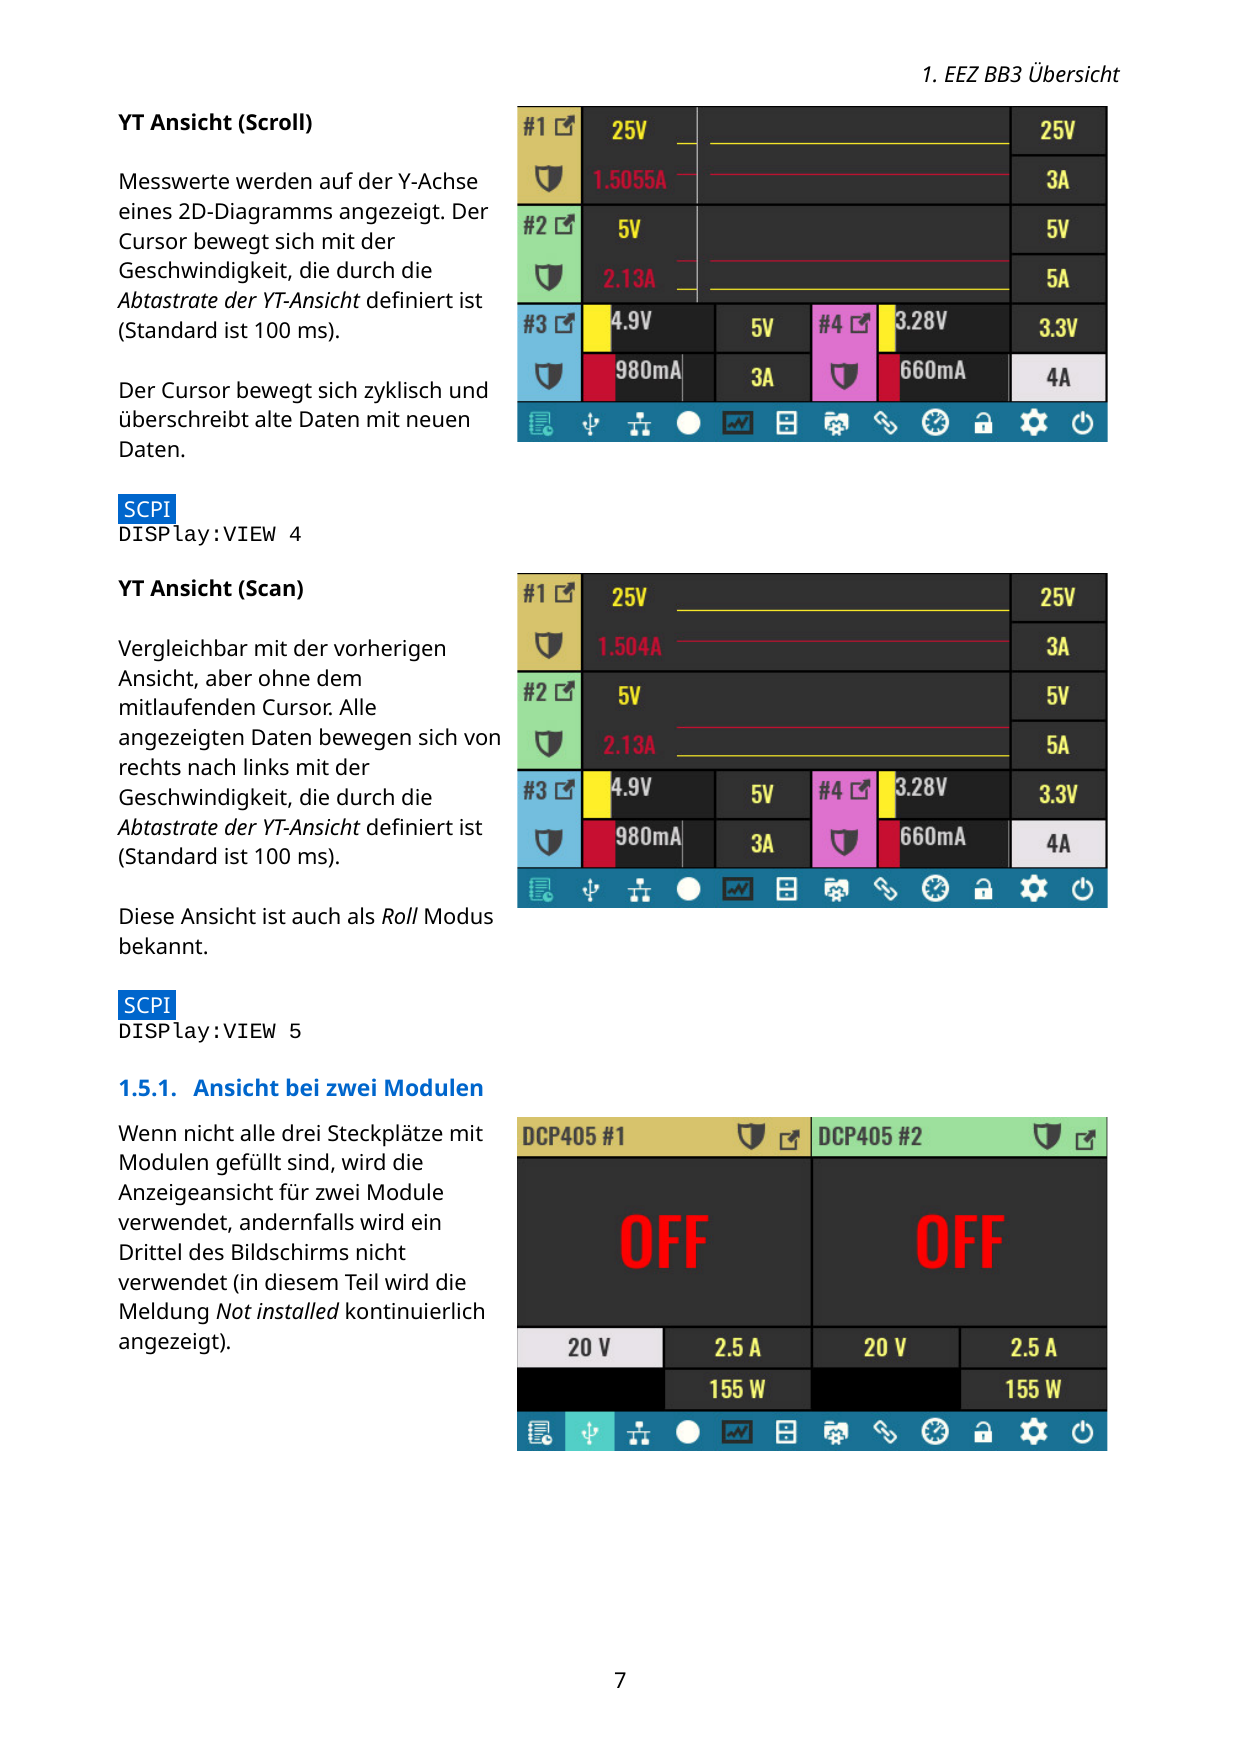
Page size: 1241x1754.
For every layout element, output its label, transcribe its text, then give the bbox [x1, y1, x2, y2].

table_cell [502, 573, 1123, 1045]
picture [517, 573, 1108, 908]
table_header [502, 1118, 1122, 1481]
table_cell YT Ansicht (Scan) Vergleichbar mit der vorherigen Ansicht, aber ohne dem mitlaufenden Cursor. Alle angezeigten Daten bewegen sich von rechts nach links mit der Geschwindigkeit, die durch die Abtastrate der YT-Ansicht definiert ist (Standard ist 100 ms). Diese Ansicht ist auch als Roll Modus bekannt. SCPI DISPlay:VIEW 5 [118, 573, 502, 1045]
table_header Wenn nicht alle drei Steckplätze mit Modulen gefüllt sind, wird die Anzeigeansicht für zwei Module verwendet, andernfalls wird ein Drittel des Bildschirms nicht verwendet (in diesem Teil wird die Meldung Not installed kontinuierlich angezeigt). [118, 1118, 502, 1481]
picture [517, 106, 1108, 442]
picture [517, 1117, 1108, 1451]
table_header [502, 107, 1123, 573]
table_header YT Ansicht (Scroll) Messwerte werden auf der Y-Achse eines 2D-Diagramms angezeigt. Der Cursor bewegt sich mit der Geschwindigkeit, die durch die Abtastrate der YT-Ansicht definiert ist (Standard ist 100 ms). Der Cursor bewegt sich zyklisch und überschreibt alte Daten mit neuen Daten. SCPI DISPlay:VIEW 4 [118, 107, 502, 573]
subtitle Ansicht bei zwei Modulen [118, 1071, 1122, 1103]
